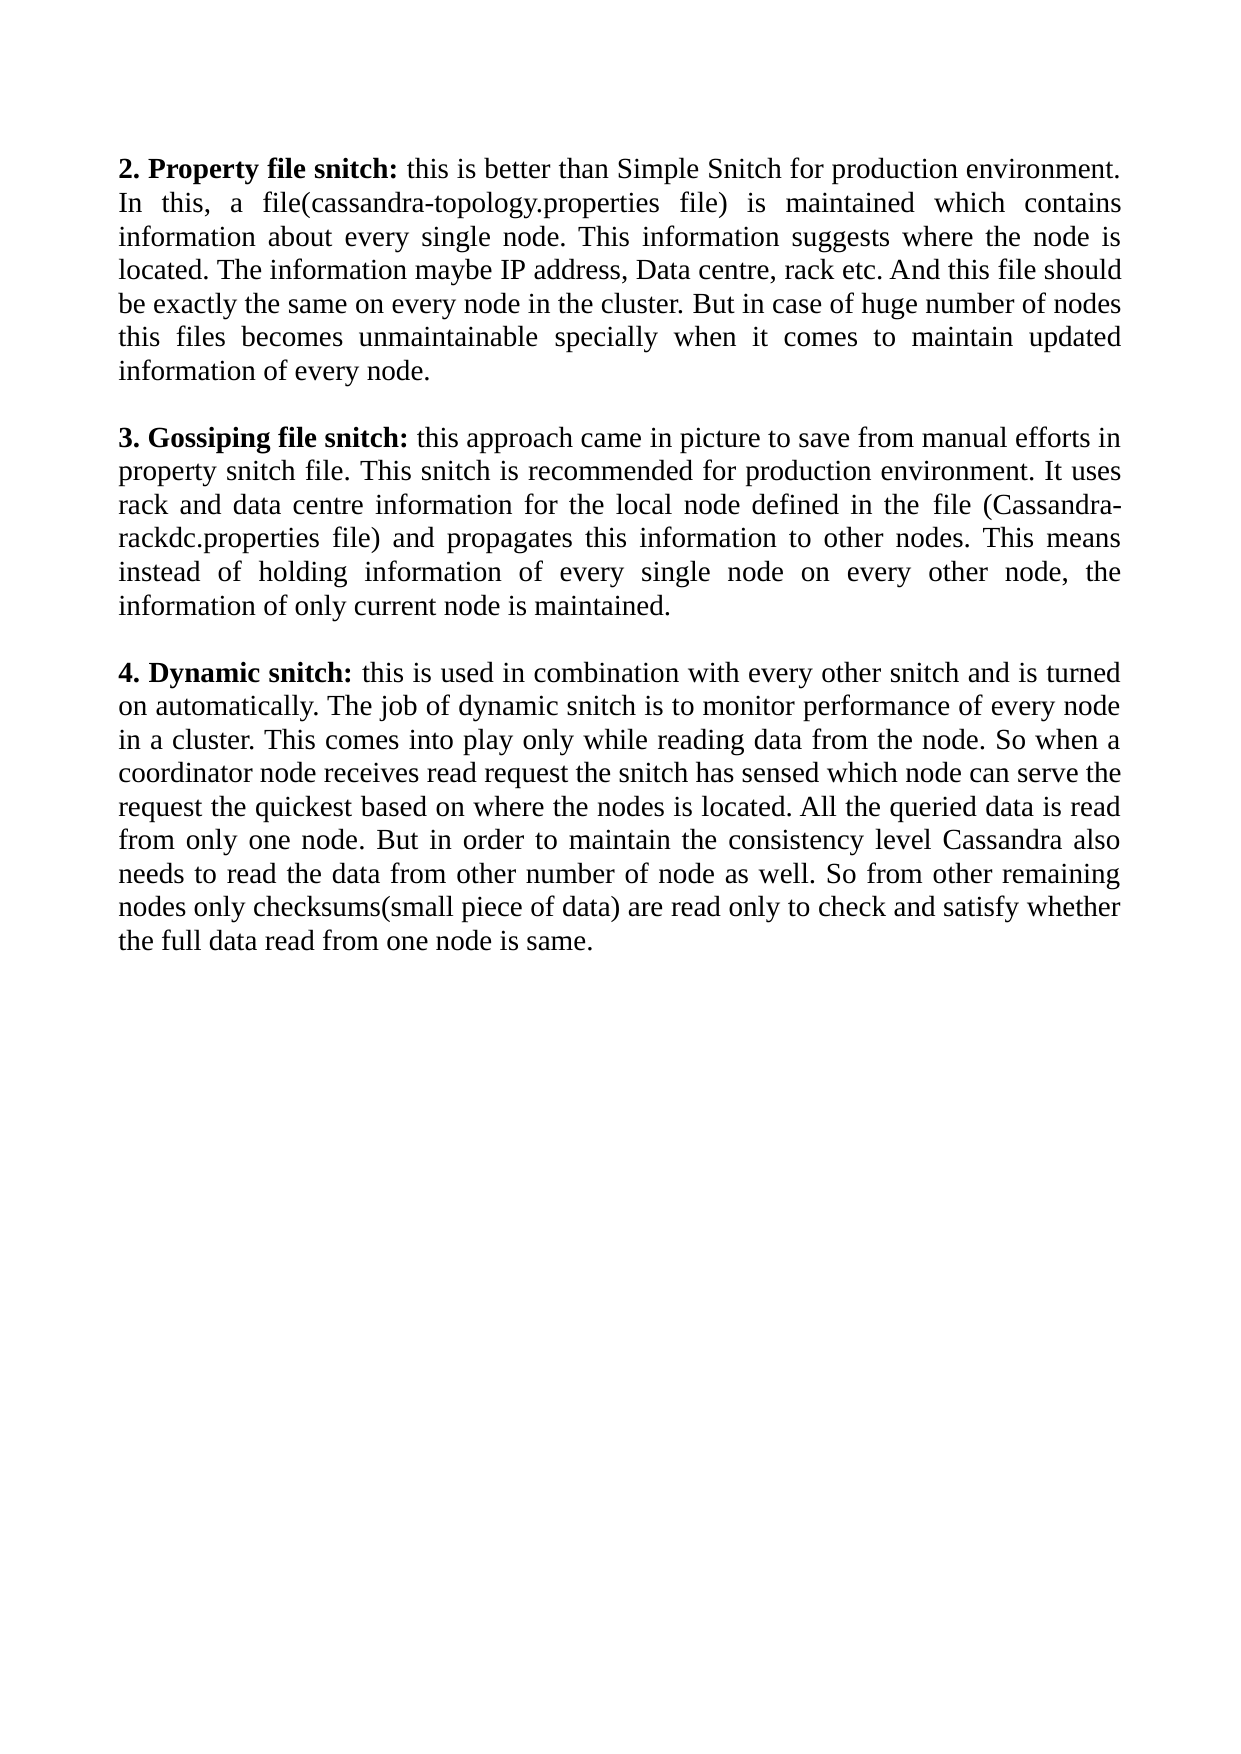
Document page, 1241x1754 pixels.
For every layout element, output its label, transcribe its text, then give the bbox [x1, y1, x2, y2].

text 2. Property file snitch: this is better than Simple Snitch for production environment. In this, a file(cassandra-topology.properties file) is maintained which contains information about every single node. This information suggests where the node is located. The information maybe IP address, Data centre, rack etc. And this file should be exactly the same on every node in the cluster. But in case of huge number of nodes this files becomes unmaintainable specially when it comes to maintain updated information of every node. [118, 152, 1122, 386]
text 4. Dynamic snitch: this is used in combination with every other snitch and is turned on automatically. The job of dynamic snitch is to monitor performance of every node in a cluster. This comes into play only while reading data from the node. So when a coordinator node receives read request the snitch has sensed which node can serve the request the quickest based on where the nodes is located. All the queried data is read from only one node. But in order to maintain the consistency level Cassandra also needs to read the data from other number of node as well. So from other remaining nodes only checksums(small piece of data) are read only to check and satisfy whether the full data read from one node is same. [118, 655, 1122, 957]
text 3. Gossiping file snitch: this approach came in picture to save from manual efforts in property snitch file. This snitch is recommended for production environment. It uses rack and data centre information for the local node defined in the file (Cassandra-rackdc.properties file) and propagates this information to other nodes. This means instead of holding information of every single node on every other node, the information of only current node is maintained. [118, 420, 1122, 621]
